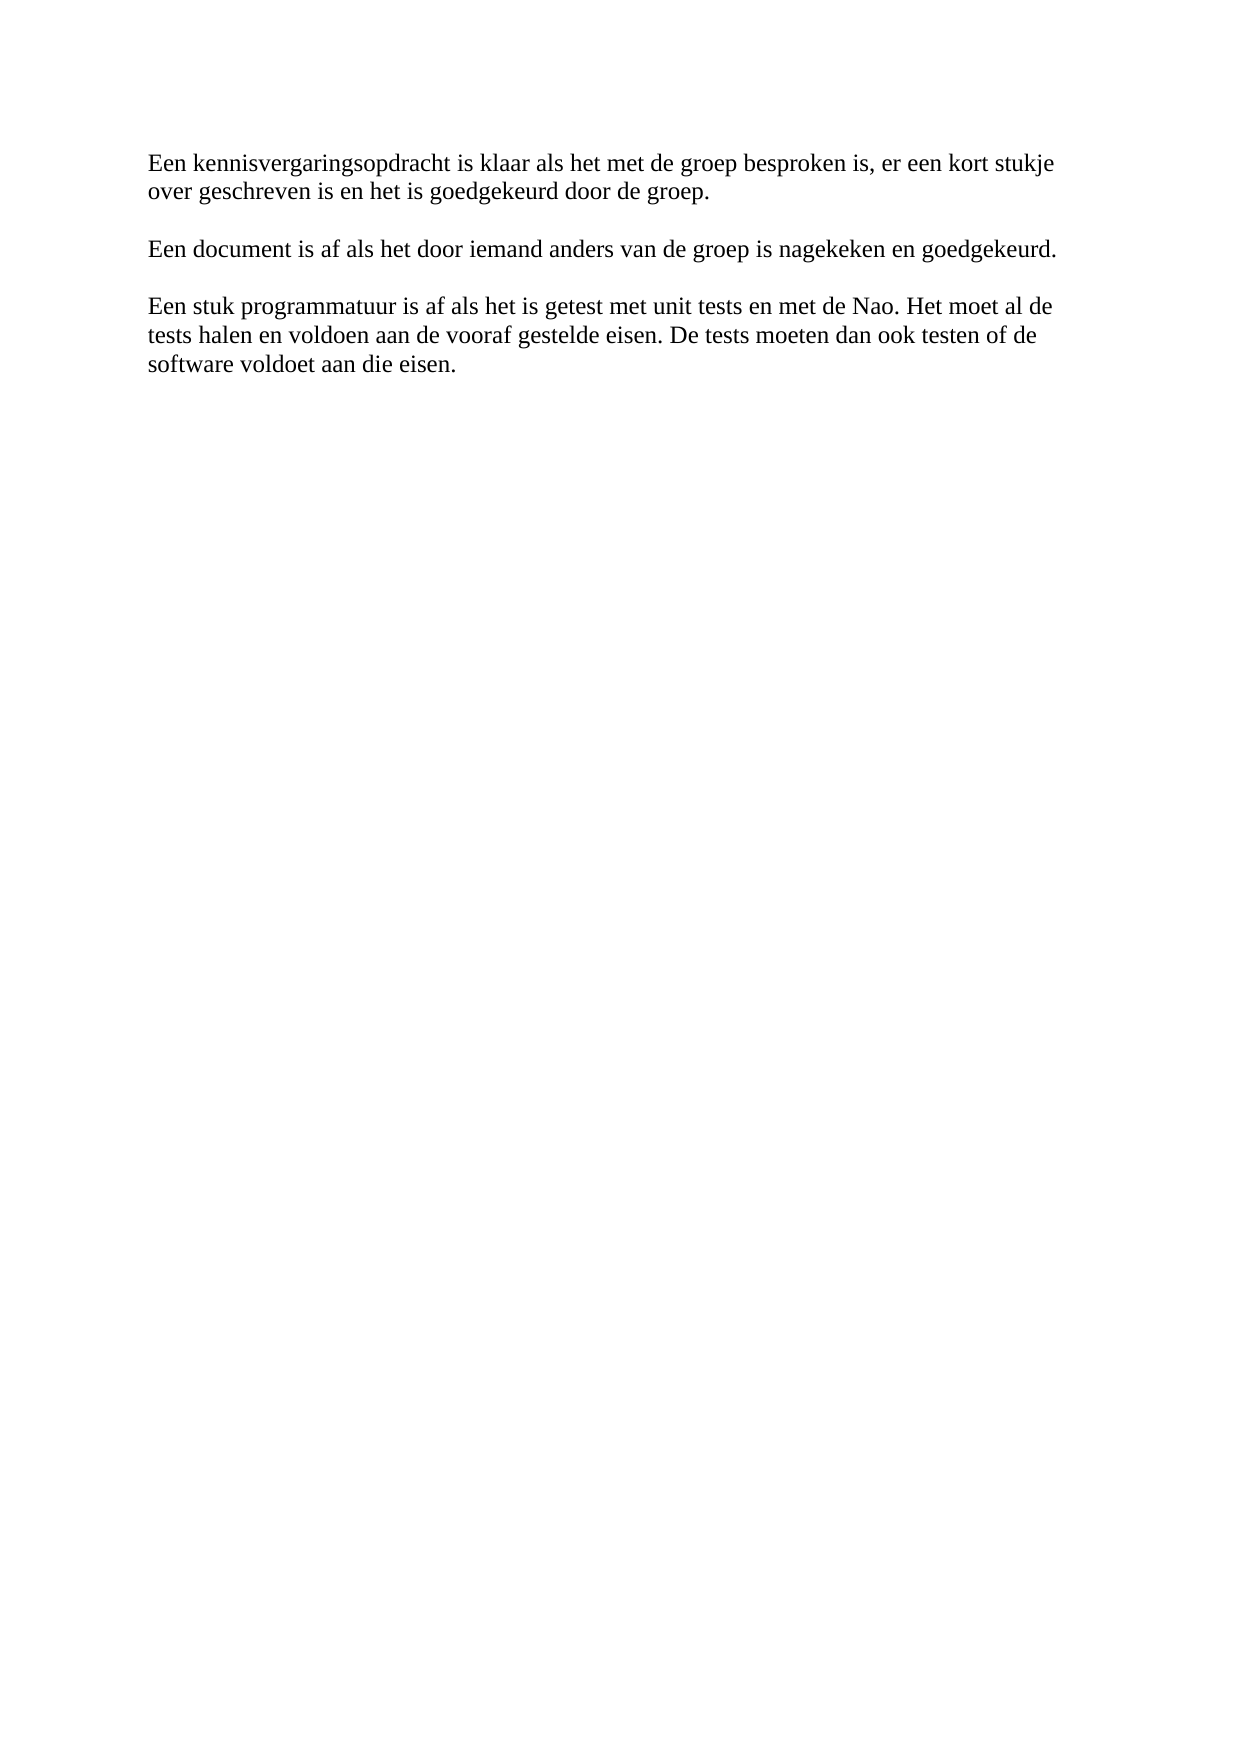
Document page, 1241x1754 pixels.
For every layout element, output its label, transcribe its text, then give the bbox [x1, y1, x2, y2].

text Een document is af als het door iemand anders van de groep is nagekeken en goedgekeurd. [148, 234, 1093, 263]
text Een kennisvergaringsopdracht is klaar als het met de groep besproken is, er een kort stukje over geschreven is en het is goedgekeurd door de groep. [148, 148, 1093, 205]
text Een stuk programmatuur is af als het is getest met unit tests en met de Nao. Het moet al de tests halen en voldoen aan de vooraf gestelde eisen. De tests moeten dan ook testen of de software voldoet aan die eisen. [148, 291, 1093, 378]
